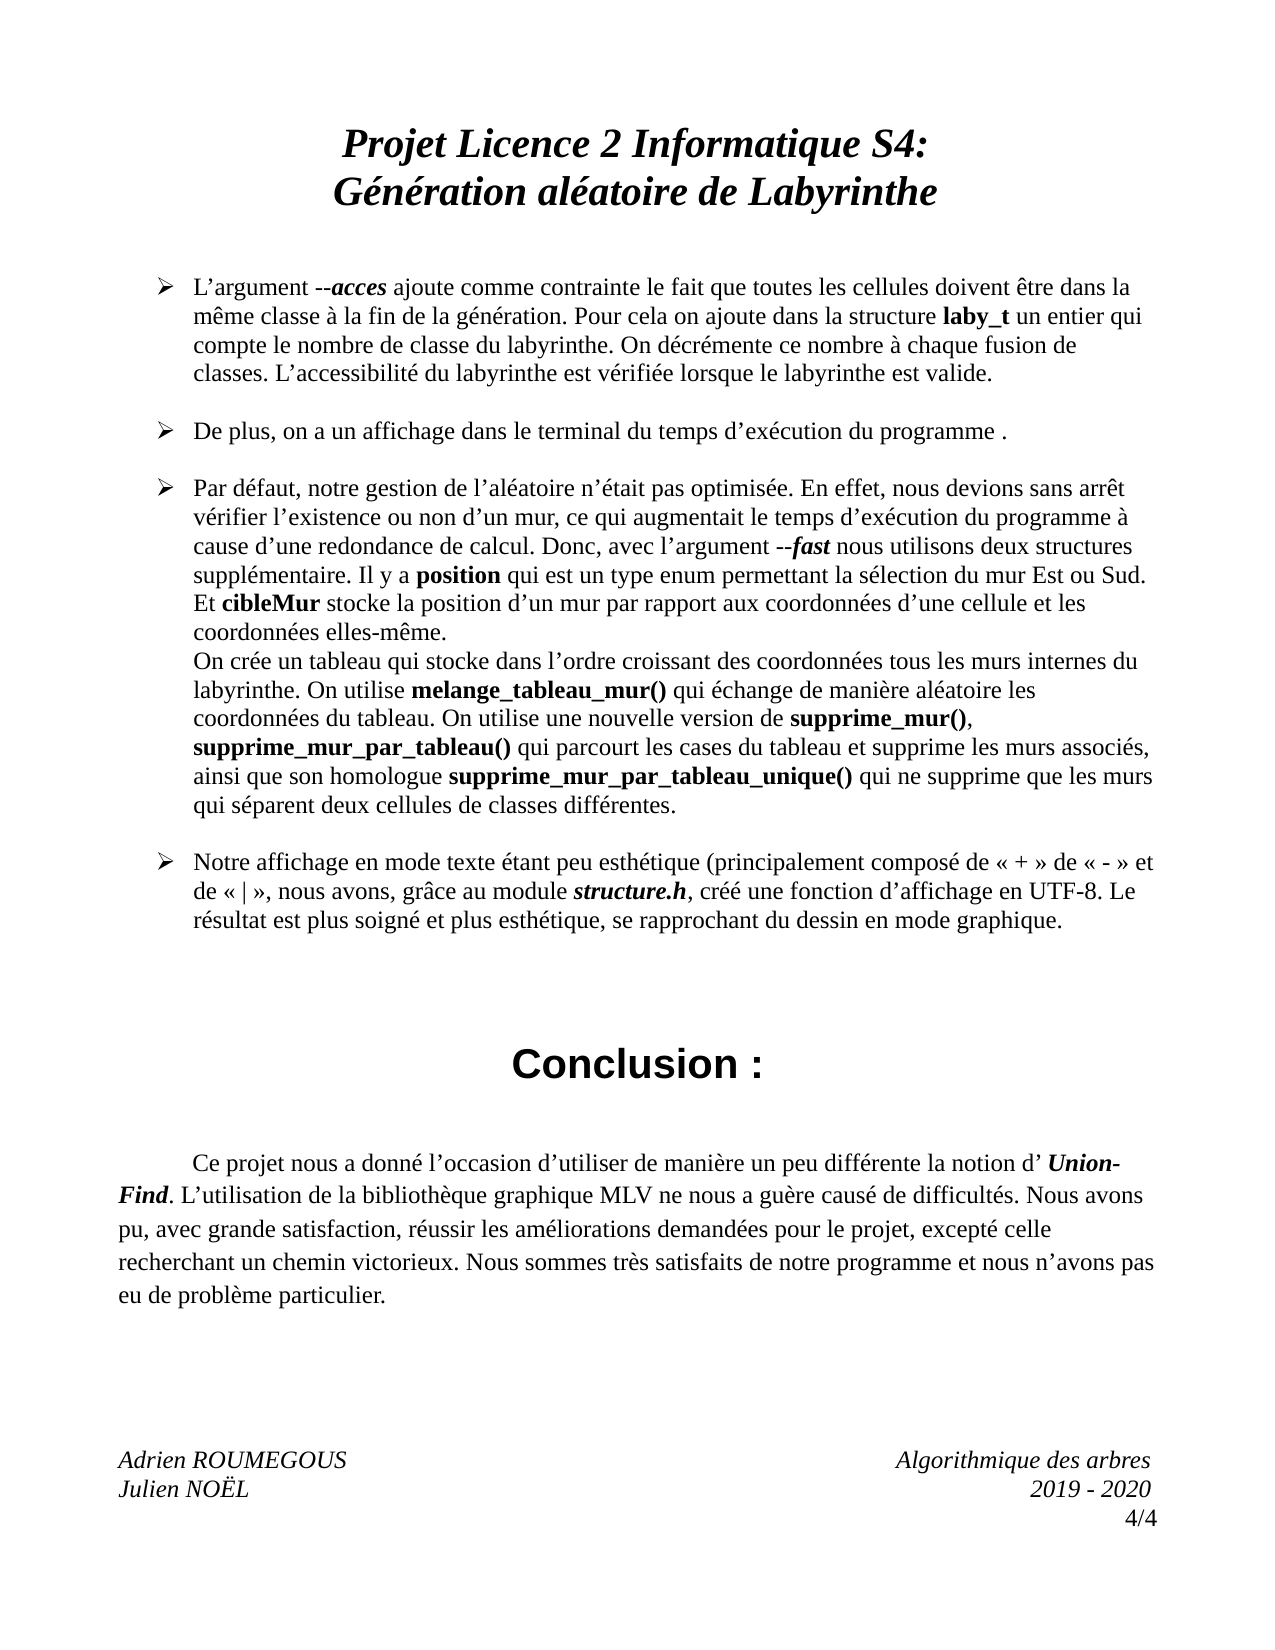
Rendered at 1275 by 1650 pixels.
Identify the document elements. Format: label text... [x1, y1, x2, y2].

list L’argument --acces ajoute comme contrainte le fait que toutes les cellules doivent être dans la même classe à la fin de la génération. Pour cela on ajoute dans la structure laby_t un entier qui compte le nombre de classe du labyrinthe. On décrémente ce nombre à chaque fusion de classes. L’accessibilité du labyrinthe est vérifiée lorsque le labyrinthe est valide. [156, 272, 1157, 387]
text Ce projet nous a donné l’occasion d’utiliser de manière un peu différente la notion d’ Union-Find. L’utilisation de la bibliothèque graphique MLV ne nous a guère causé de difficultés. Nous avons pu, avec grande satisfaction, réussir les améliorations demandées pour le projet, excepté celle recherchant un chemin victorieux. Nous sommes très satisfaits de notre programme et nous n’avons pas eu de problème particulier. [118, 1148, 1157, 1308]
subtitle Conclusion : [118, 1039, 1157, 1087]
list Par défaut, notre gestion de l’aléatoire n’était pas optimisée. En effet, nous devions sans arrêt vérifier l’existence ou non d’un mur, ce qui augmentait le temps d’exécution du programme à cause d’une redondance de calcul. Donc, avec l’argument --fast nous utilisons deux structures supplémentaire. Il y a position qui est un type enum permettant la sélection du mur Est ou Sud. Et cibleMur stocke la position d’un mur par rapport aux coordonnées d’une cellule et les coordonnées elles-même. [156, 473, 1157, 646]
list Notre affichage en mode texte étant peu esthétique (principalement composé de « + » de « - » et de « | », nous avons, grâce au module structure.h, créé une fonction d’affichage en UTF-8. Le résultat est plus soigné et plus esthétique, se rapprochant du dessin en mode graphique. [156, 847, 1157, 933]
list De plus, on a un affichage dans le terminal du temps d’exécution du programme . [156, 416, 1157, 445]
list On crée un tableau qui stocke dans l’ordre croissant des coordonnées tous les murs internes du labyrinthe. On utilise melange_tableau_mur() qui échange de manière aléatoire les coordonnées du tableau. On utilise une nouvelle version de supprime_mur(), supprime_mur_par_tableau() qui parcourt les cases du tableau et supprime les murs associés, ainsi que son homologue supprime_mur_par_tableau_unique() qui ne supprime que les murs qui séparent deux cellules de classes différentes. [156, 646, 1157, 818]
